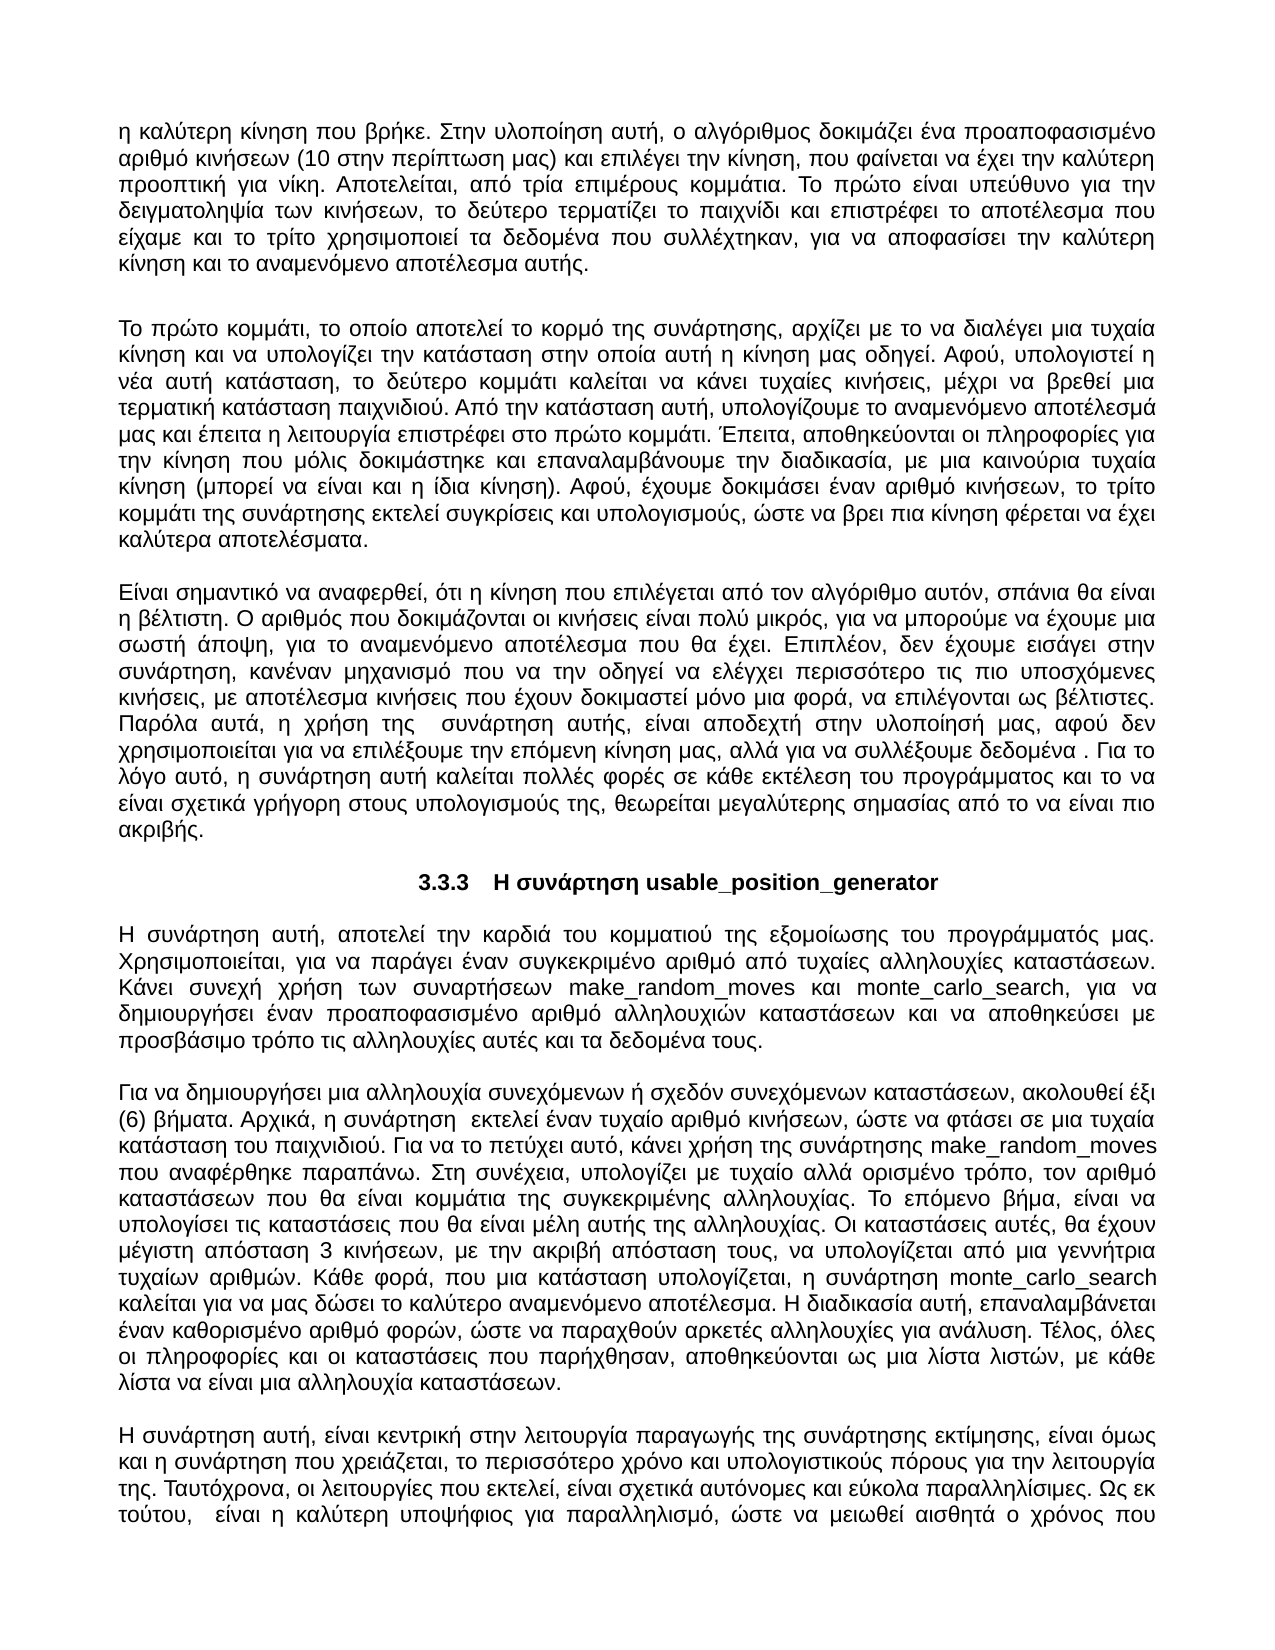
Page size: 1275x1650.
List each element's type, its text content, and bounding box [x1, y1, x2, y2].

text η καλύτερη κίνηση που βρήκε. Στην υλοποίηση αυτή, ο αλγόριθμος δοκιμάζει ένα προαποφασισμένο αριθμό κινήσεων (10 στην περίπτωση μας) και επιλέγει την κίνηση, που φαίνεται να έχει την καλύτερη προοπτική για νίκη. Αποτελείται, από τρία επιμέρους κομμάτια. Το πρώτο είναι υπεύθυνο για την δειγματοληψία των κινήσεων, το δεύτερο τερματίζει το παιχνίδι και επιστρέφει το αποτέλεσμα που είχαμε και το τρίτο χρησιμοποιεί τα δεδομένα που συλλέχτηκαν, για να αποφασίσει την καλύτερη κίνηση και το αναμενόμενο αποτέλεσμα αυτής. [118, 118, 1157, 276]
text Το πρώτο κομμάτι, το οποίο αποτελεί το κορμό της συνάρτησης, αρχίζει με το να διαλέγει μια τυχαία κίνηση και να υπολογίζει την κατάσταση στην οποία αυτή η κίνηση μας οδηγεί. Αφού, υπολογιστεί η νέα αυτή κατάσταση, το δεύτερο κομμάτι καλείται να κάνει τυχαίες κινήσεις, μέχρι να βρεθεί μια τερματική κατάσταση παιχνιδιού. Από την κατάσταση αυτή, υπολογίζουμε το αναμενόμενο αποτέλεσμά μας και έπειτα η λειτουργία επιστρέφει στο πρώτο κομμάτι. Έπειτα, αποθηκεύονται οι πληροφορίες για την κίνηση που μόλις δοκιμάστηκε και επαναλαμβάνουμε την διαδικασία, με μια καινούρια τυχαία κίνηση (μπορεί να είναι και η ίδια κίνηση). Αφού, έχουμε δοκιμάσει έναν αριθμό κινήσεων, το τρίτο κομμάτι της συνάρτησης εκτελεί συγκρίσεις και υπολογισμούς, ώστε να βρει πια κίνηση φέρεται να έχει καλύτερα αποτελέσματα. [118, 315, 1157, 552]
text Για να δημιουργήσει μια αλληλουχία συνεχόμενων ή σχεδόν συνεχόμενων καταστάσεων, ακολουθεί έξι (6) βήματα. Αρχικά, η συνάρτηση εκτελεί έναν τυχαίο αριθμό κινήσεων, ώστε να φτάσει σε μια τυχαία κατάσταση του παιχνιδιού. Για να το πετύχει αυτό, κάνει χρήση της συνάρτησης make_random_moves που αναφέρθηκε παραπάνω. Στη συνέχεια, υπολογίζει με τυχαίο αλλά ορισμένο τρόπο, τον αριθμό καταστάσεων που θα είναι κομμάτια της συγκεκριμένης αλληλουχίας. Το επόμενο βήμα, είναι να υπολογίσει τις καταστάσεις που θα είναι μέλη αυτής της αλληλουχίας. Οι καταστάσεις αυτές, θα έχουν μέγιστη απόσταση 3 κινήσεων, με την ακριβή απόσταση τους, να υπολογίζεται από μια γεννήτρια τυχαίων αριθμών. Κάθε φορά, που μια κατάσταση υπολογίζεται, η συνάρτηση monte_carlo_search καλείται για να μας δώσει το καλύτερο αναμενόμενο αποτέλεσμα. Η διαδικασία αυτή, επαναλαμβάνεται έναν καθορισμένο αριθμό φορών, ώστε να παραχθούν αρκετές αλληλουχίες για ανάλυση. Τέλος, όλες οι πληροφορίες και οι καταστάσεις που παρήχθησαν, αποθηκεύονται ως μια λίστα λιστών, με κάθε λίστα να είναι μια αλληλουχία καταστάσεων. [118, 1079, 1157, 1396]
text Η συνάρτηση αυτή, αποτελεί την καρδιά του κομματιού της εξομοίωσης του προγράμματός μας. Χρησιμοποιείται, για να παράγει έναν συγκεκριμένο αριθμό από τυχαίες αλληλουχίες καταστάσεων. Κάνει συνεχή χρήση των συναρτήσεων make_random_moves και monte_carlo_search, για να δημιουργήσει έναν προαποφασισμένο αριθμό αλληλουχιών καταστάσεων και να αποθηκεύσει με προσβάσιμο τρόπο τις αλληλουχίες αυτές και τα δεδομένα τους. [118, 921, 1157, 1053]
text Η συνάρτηση αυτή, είναι κεντρική στην λειτουργία παραγωγής της συνάρτησης εκτίμησης, είναι όμως και η συνάρτηση που χρειάζεται, το περισσότερο χρόνο και υπολογιστικούς πόρους για την λειτουργία της. Ταυτόχρονα, οι λειτουργίες που εκτελεί, είναι σχετικά αυτόνομες και εύκολα παραλληλίσιμες. Ως εκ τούτου, είναι η καλύτερη υποψήφιος για παραλληλισμό, ώστε να μειωθεί αισθητά ο χρόνος που [118, 1422, 1157, 1527]
text Είναι σημαντικό να αναφερθεί, ότι η κίνηση που επιλέγεται από τον αλγόριθμο αυτόν, σπάνια θα είναι η βέλτιστη. Ο αριθμός που δοκιμάζονται οι κινήσεις είναι πολύ μικρός, για να μπορούμε να έχουμε μια σωστή άποψη, για το αναμενόμενο αποτέλεσμα που θα έχει. Επιπλέον, δεν έχουμε εισάγει στην συνάρτηση, κανέναν μηχανισμό που να την οδηγεί να ελέγχει περισσότερο τις πιο υποσχόμενες κινήσεις, με αποτέλεσμα κινήσεις που έχουν δοκιμαστεί μόνο μια φορά, να επιλέγονται ως βέλτιστες. Παρόλα αυτά, η χρήση της συνάρτηση αυτής, είναι αποδεχτή στην υλοποίησή μας, αφού δεν χρησιμοποιείται για να επιλέξουμε την επόμενη κίνηση μας, αλλά για να συλλέξουμε δεδομένα . Για το λόγο αυτό, η συνάρτηση αυτή καλείται πολλές φορές σε κάθε εκτέλεση του προγράμματος και το να είναι σχετικά γρήγορη στους υπολογισμούς της, θεωρείται μεγαλύτερης σημασίας από το να είναι πιο ακριβής. [118, 579, 1157, 842]
list Η συνάρτηση usable_position_generator [418, 868, 1157, 895]
